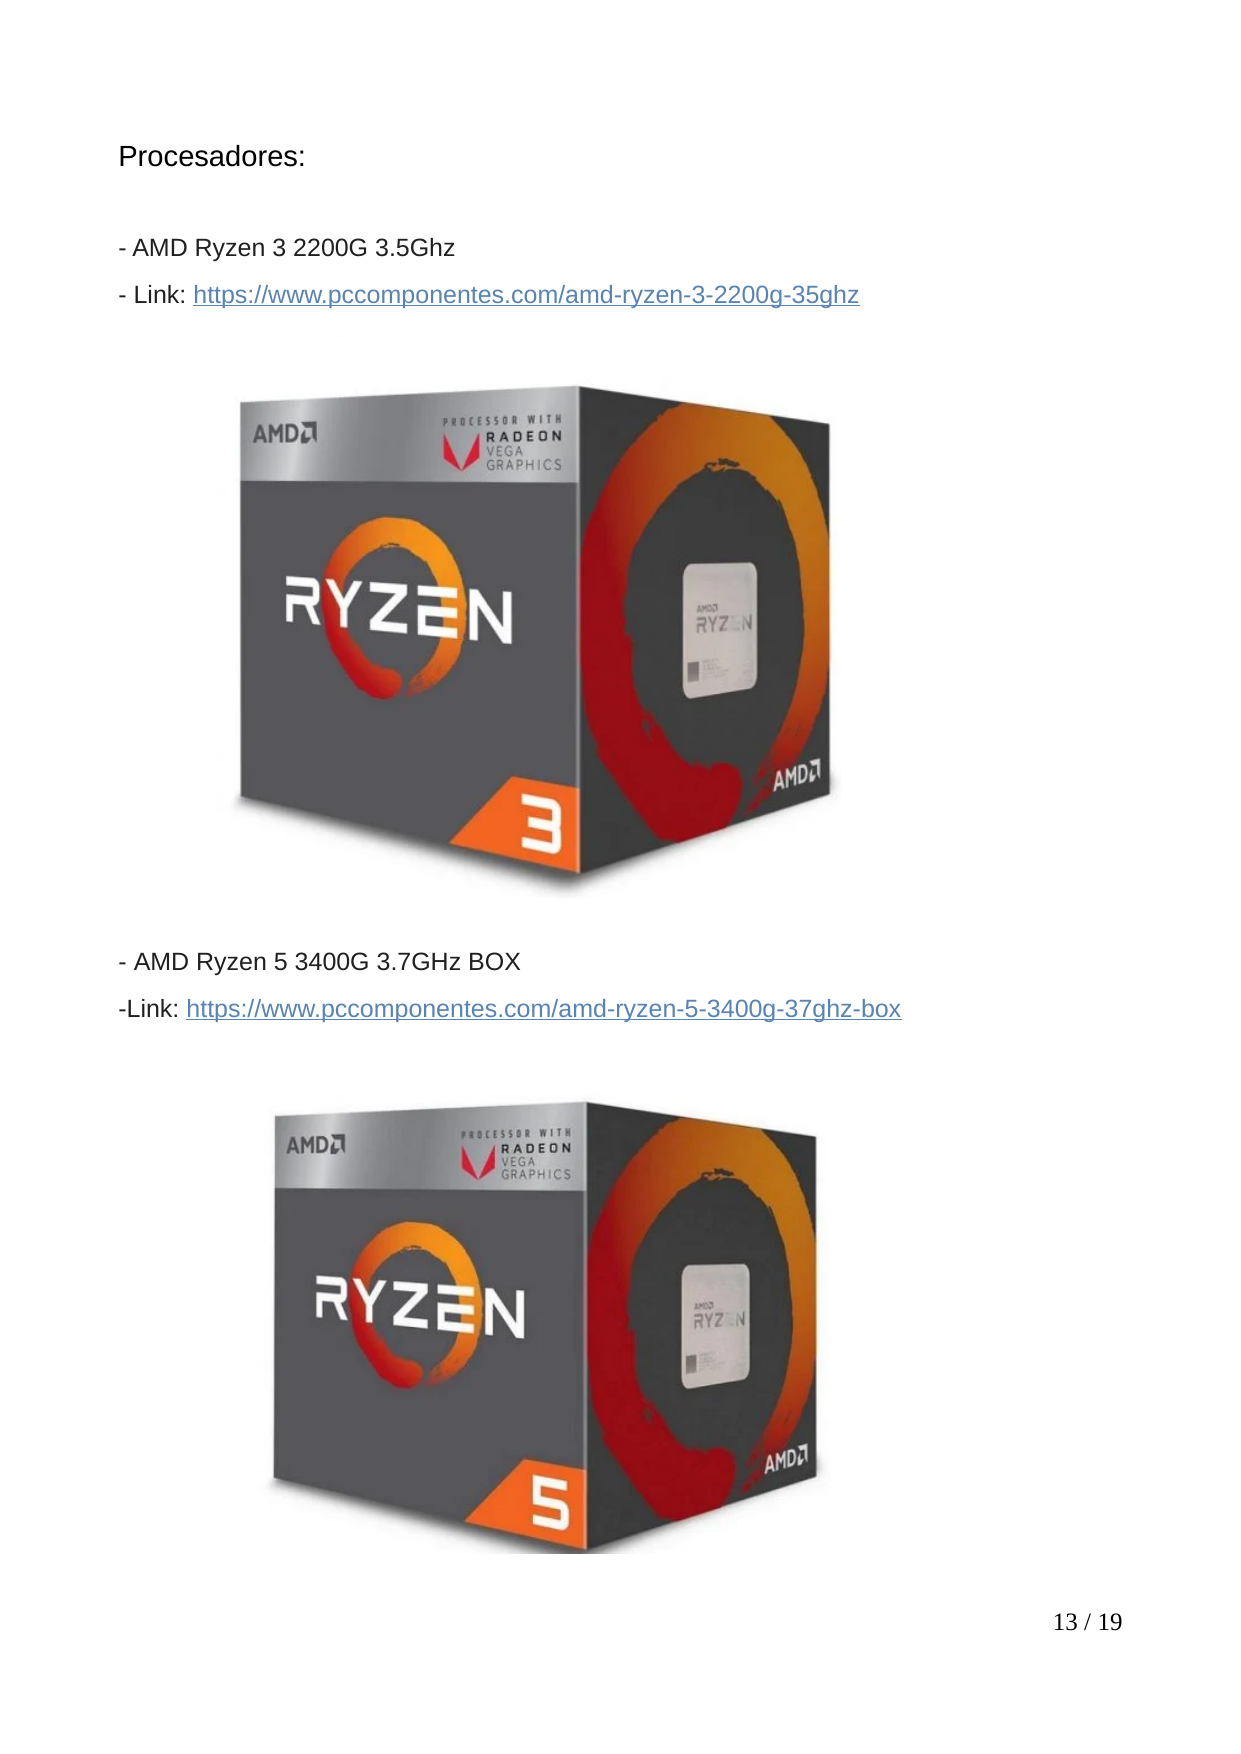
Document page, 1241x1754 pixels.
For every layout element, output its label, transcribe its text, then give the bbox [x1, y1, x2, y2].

subtitle Procesadores: [118, 139, 1122, 172]
text - AMD Ryzen 3 2200G 3.5Ghz [118, 233, 1122, 261]
text - Link: https://www.pccomponentes.com/amd-ryzen-3-2200g-35ghz [118, 280, 1122, 309]
text -Link: https://www.pccomponentes.com/amd-ryzen-5-3400g-37ghz-box [118, 994, 1122, 1023]
text - AMD Ryzen 5 3400G 3.7GHz BOX [118, 947, 1122, 975]
picture [210, 335, 843, 898]
picture [256, 1079, 832, 1554]
